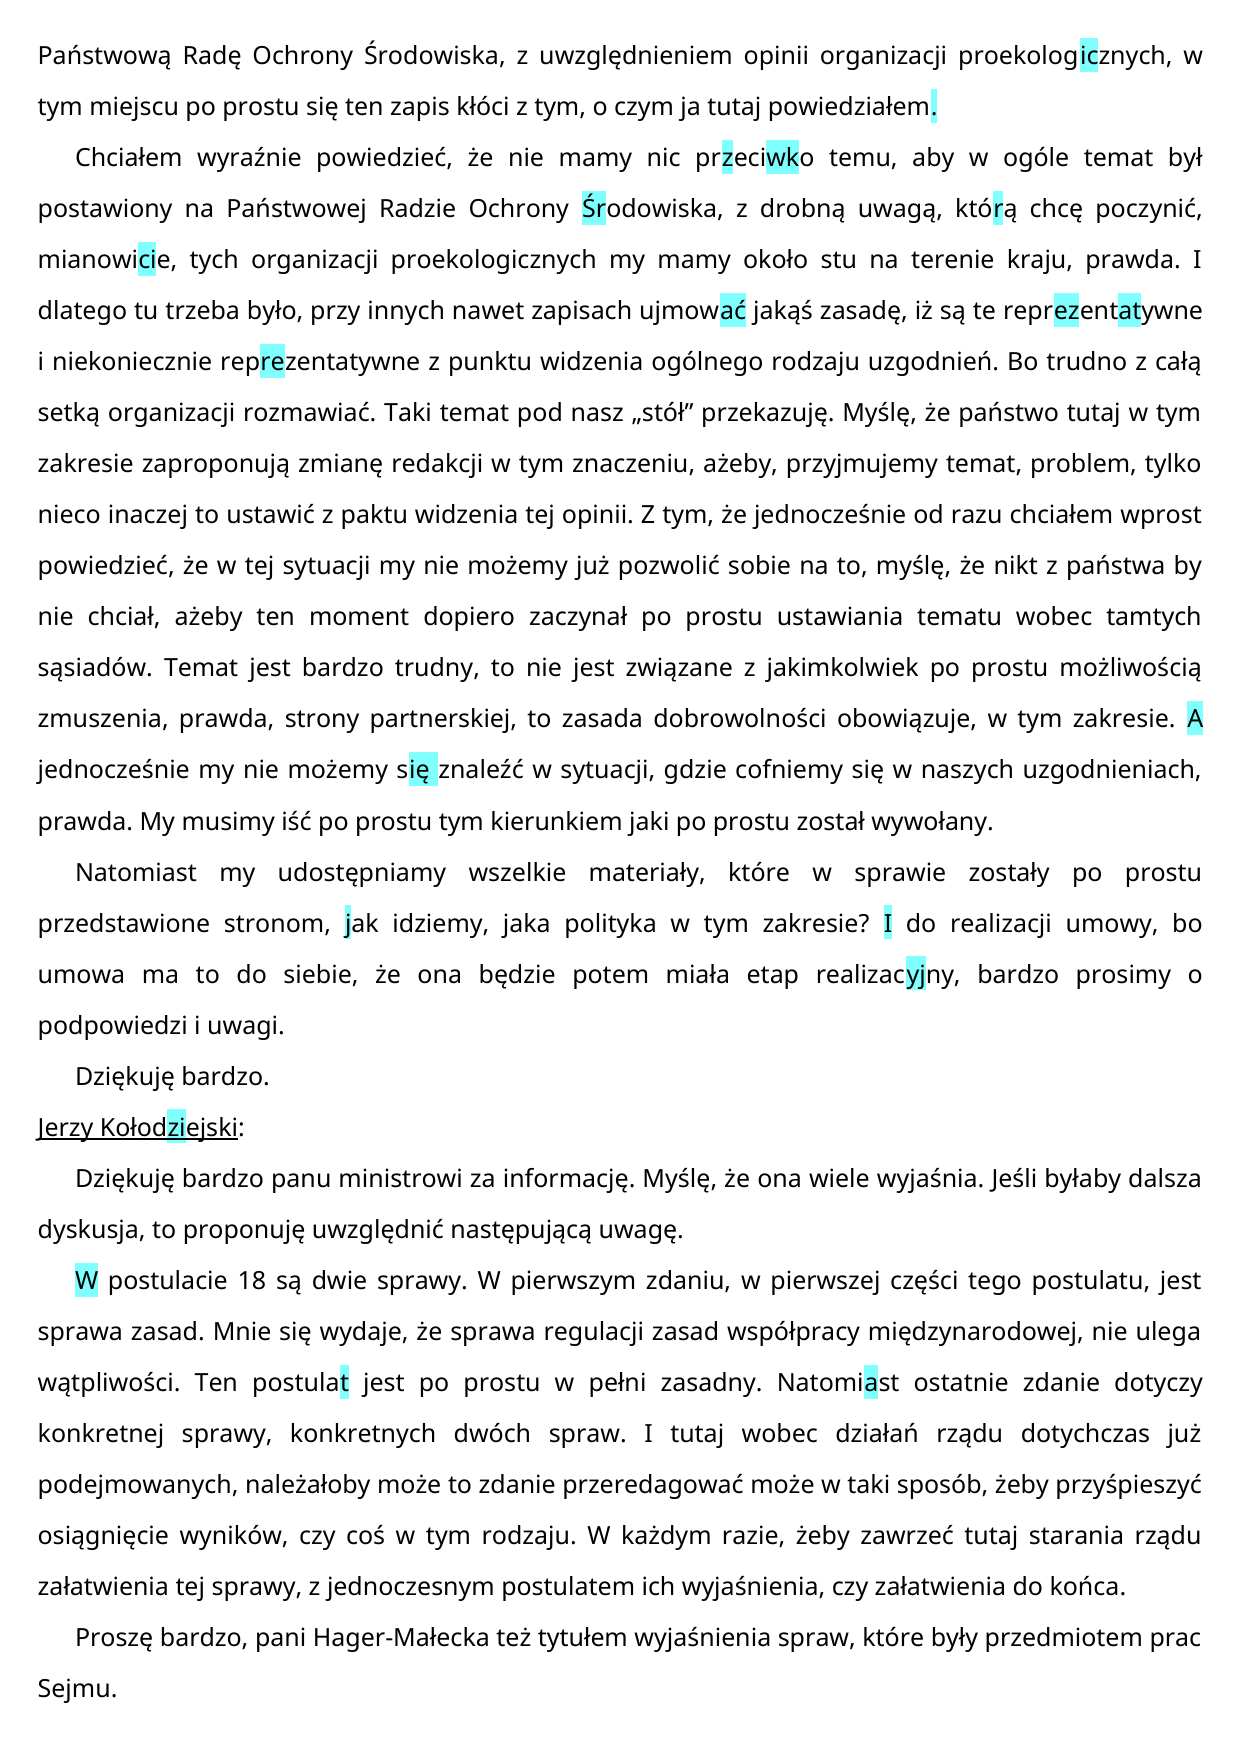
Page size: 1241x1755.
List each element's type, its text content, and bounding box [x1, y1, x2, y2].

text Chciałem wyraźnie powiedzieć, że nie mamy nic przeciwko temu, aby w ogóle temat był postawiony na Państwowej Radzie Ochrony Środowiska, z drobną uwagą, którą chcę poczynić, mianowicie, tych organizacji proekologicznych my mamy około stu na terenie kraju, prawda. I dlatego tu trzeba było, przy innych nawet zapisach ujmować jakąś zasadę, iż są te reprezentatywne i niekoniecznie reprezentatywne z punktu widzenia ogólnego rodzaju uzgodnień. Bo trudno z całą setką organizacji rozmawiać. Taki temat pod nasz „stół” przekazuję. Myślę, że państwo tutaj w tym zakresie zaproponują zmianę redakcji w tym znaczeniu, ażeby, przyjmujemy temat, problem, tylko nieco inaczej to ustawić z paktu widzenia tej opinii. Z tym, że jednocześnie od razu chciałem wprost powiedzieć, że w tej sytuacji my nie możemy już pozwolić sobie na to, myślę, że nikt z państwa by nie chciał, ażeby ten moment dopiero zaczynał po prostu ustawiania tematu wobec tamtych sąsiadów. Temat jest bardzo trudny, to nie jest związane z jakimkolwiek po prostu możliwością zmuszenia, prawda, strony partnerskiej, to zasada dobrowolności obowiązuje, w tym zakresie. A jednocześnie my nie możemy się znaleźć w sytuacji, gdzie cofniemy się w naszych uzgodnieniach, prawda. My musimy iść po prostu tym kierunkiem jaki po prostu został wywołany. [37, 139, 1203, 837]
text Państwową Radę Ochrony Środowiska, z uwzględnieniem opinii organizacji proekologicznych, w tym miejscu po prostu się ten zapis kłóci z tym, o czym ja tutaj powiedziałem. [37, 37, 1203, 123]
text W postulacie 18 są dwie sprawy. W pierwszym zdaniu, w pierwszej części tego postulatu, jest sprawa zasad. Mnie się wydaje, że sprawa regulacji zasad współpracy międzynarodowej, nie ulega wątpliwości. Ten postulat jest po prostu w pełni zasadny. Natomiast ostatnie zdanie dotyczy konkretnej sprawy, konkretnych dwóch spraw. I tutaj wobec działań rządu dotychczas już podejmowanych, należałoby może to zdanie przeredagować może w taki sposób, żeby przyśpieszyć osiągnięcie wyników, czy coś w tym rodzaju. W każdym razie, żeby zawrzeć tutaj starania rządu załatwienia tej sprawy, z jednoczesnym postulatem ich wyjaśnienia, czy załatwienia do końca. [37, 1262, 1203, 1603]
text Dziękuję bardzo. [37, 1058, 1203, 1092]
text Proszę bardzo, pani Hager-Małecka też tytułem wyjaśnienia spraw, które były przedmiotem prac Sejmu. [37, 1620, 1203, 1705]
text Natomiast my udostępniamy wszelkie materiały, które w sprawie zostały po prostu przedstawione stronom, jak idziemy, jaka polityka w tym zakresie? I do realizacji umowy, bo umowa ma to do siebie, że ona będzie potem miała etap realizacyjny, bardzo prosimy o podpowiedzi i uwagi. [37, 854, 1203, 1041]
text Jerzy Kołodziejski: [37, 1109, 1203, 1143]
text Dziękuję bardzo panu ministrowi za informację. Myślę, że ona wiele wyjaśnia. Jeśli byłaby dalsza dyskusja, to proponuję uwzględnić następującą uwagę. [37, 1160, 1203, 1246]
